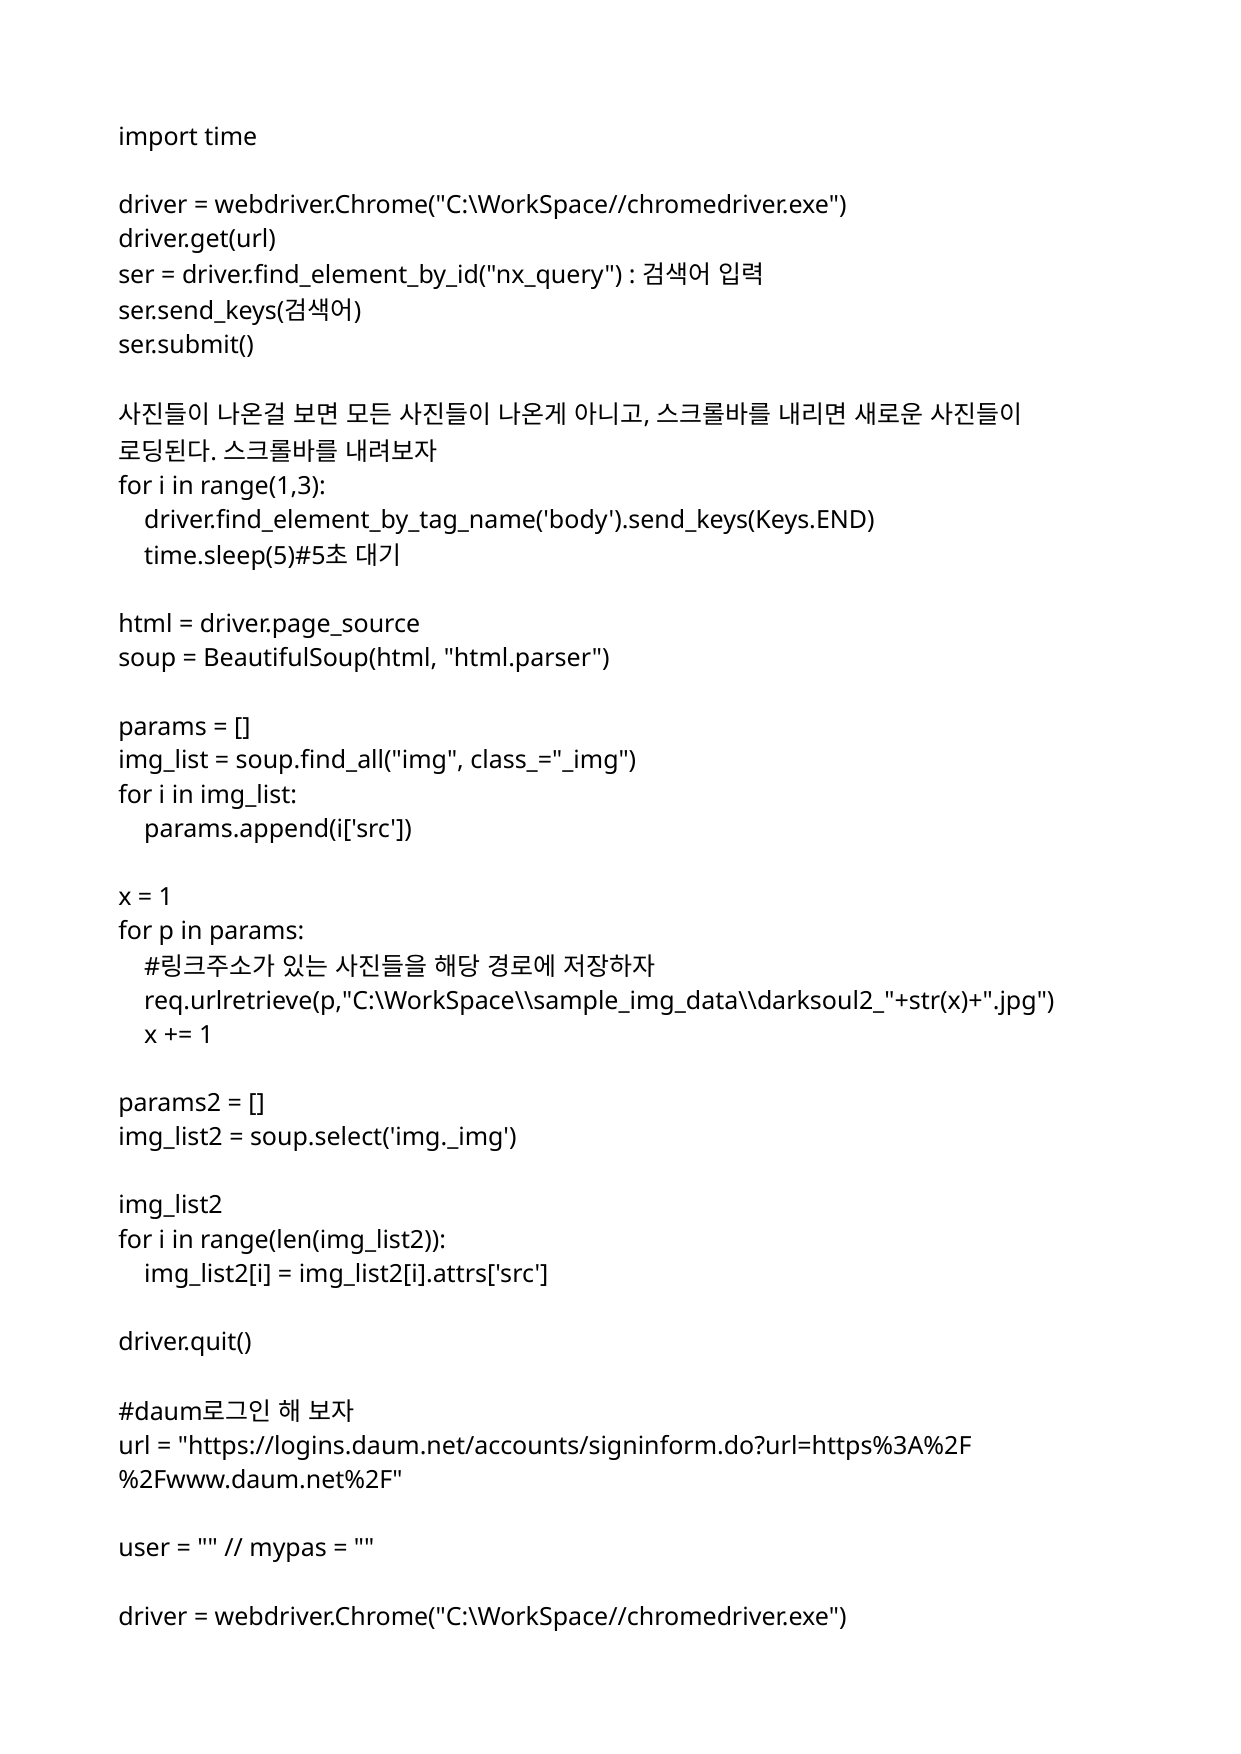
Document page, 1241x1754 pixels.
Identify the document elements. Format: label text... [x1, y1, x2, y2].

text driver.find_element_by_tag_name('body').send_keys(Keys.END) [118, 502, 1122, 536]
text html = driver.page_source [118, 606, 1122, 640]
text ser.send_keys(검색어) [118, 291, 1122, 327]
text #링크주소가 있는 사진들을 해당 경로에 저장하자 [118, 947, 1122, 983]
text img_list = soup.find_all("img", class_="_img") [118, 742, 1122, 776]
text img_list2 = soup.select('img._img') [118, 1119, 1122, 1153]
text soup = BeautifulSoup(html, "html.parser") [118, 640, 1122, 674]
text params2 = [] [118, 1085, 1122, 1119]
text url = "https://logins.daum.net/accounts/signinform.do?url=https%3A%2F%2Fwww.daum.net%2F" [118, 1428, 1122, 1496]
text import time [118, 118, 1122, 152]
text 사진들이 나온걸 보면 모든 사진들이 나온게 아니고, 스크롤바를 내리면 새로운 사진들이 로딩된다. 스크롤바를 내려보자 [118, 395, 1122, 467]
text x = 1 [118, 878, 1122, 912]
text driver.get(url) [118, 220, 1122, 254]
text time.sleep(5)#5초 대기 [118, 536, 1122, 572]
text driver = webdriver.Chrome("C:\WorkSpace//chromedriver.exe") [118, 186, 1122, 220]
text user = "" // mypas = "" [118, 1530, 1122, 1564]
text ser = driver.find_element_by_id("nx_query") : 검색어 입력 [118, 254, 1122, 291]
text for i in img_list: [118, 776, 1122, 810]
text img_list2[i] = img_list2[i].attrs['src'] [118, 1255, 1122, 1289]
text driver = webdriver.Chrome("C:\WorkSpace//chromedriver.exe") [118, 1598, 1122, 1632]
text x += 1 [118, 1017, 1122, 1051]
text req.urlretrieve(p,"C:\WorkSpace\\sample_img_data\\darksoul2_"+str(x)+".jpg") [118, 983, 1122, 1017]
text for i in range(len(img_list2)): [118, 1221, 1122, 1255]
text params.append(i['src']) [118, 810, 1122, 844]
text img_list2 [118, 1187, 1122, 1221]
text for i in range(1,3): [118, 467, 1122, 502]
text params = [] [118, 708, 1122, 742]
text ser.submit() [118, 327, 1122, 361]
text for p in params: [118, 912, 1122, 947]
text #daum로그인 해 보자 [118, 1392, 1122, 1428]
text driver.quit() [118, 1323, 1122, 1357]
